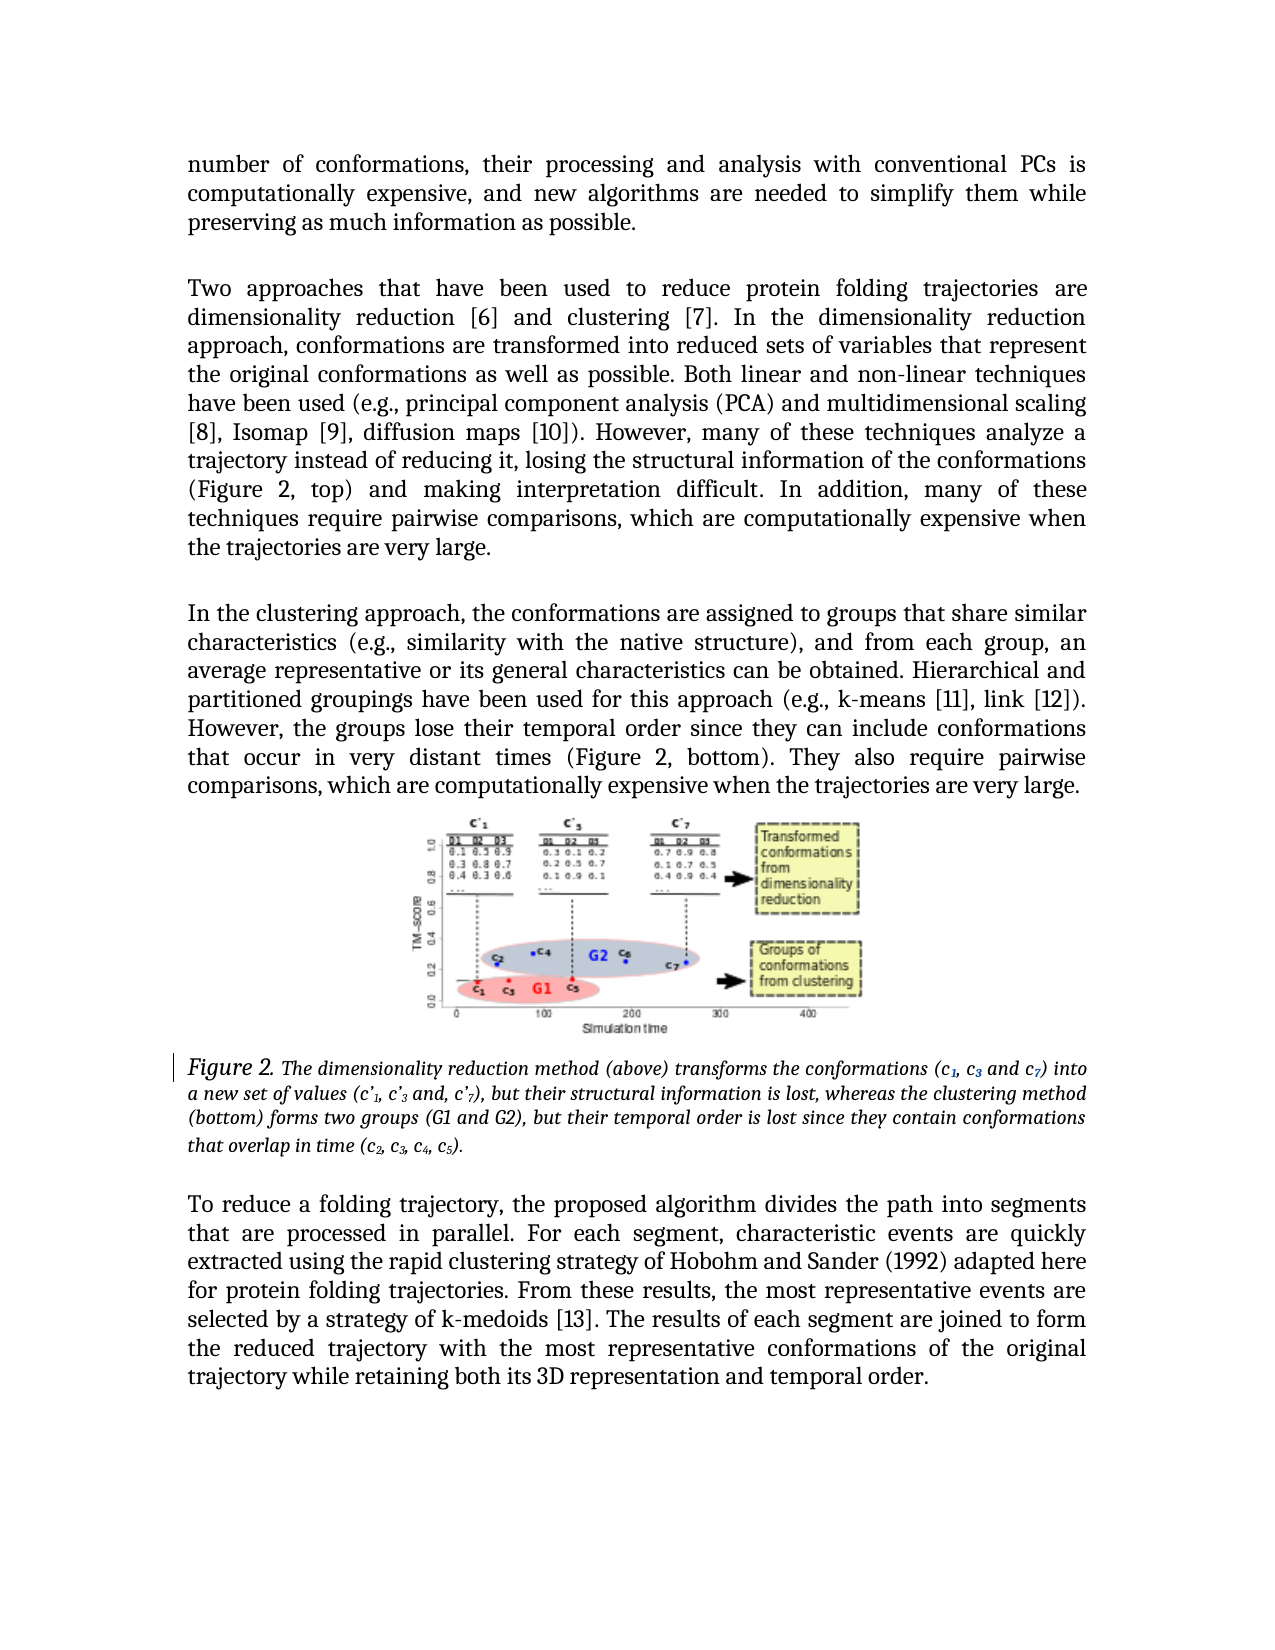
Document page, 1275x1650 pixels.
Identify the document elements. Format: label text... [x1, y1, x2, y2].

text To reduce a folding trajectory, the proposed algorithm divides the path into segments that are processed in parallel. For each segment, characteristic events are quickly extracted using the rapid clustering strategy of Hobohm and Sander (1992) adapted here for protein folding trajectories. From these results, the most representative events are selected by a strategy of k-medoids [13]. The results of each segment are joined to form the reduced trajectory with the most representative conformations of the original trajectory while retaining both its 3D representation and temporal order. [187, 1190, 1087, 1391]
text number of conformations, their processing and analysis with conventional PCs is computationally expensive, and new algorithms are needed to simplify them while preserving as much information as possible. [187, 150, 1087, 236]
picture [412, 818, 863, 1035]
text In the clustering approach, the conformations are assigned to groups that share similar characteristics (e.g., similarity with the native structure), and from each group, an average representative or its general characteristics can be obtained. Hierarchical and partitioned groupings have been used for this approach (e.g., k-means [11], link [12]). However, the groups lose their temporal order since they can include conformations that occur in very distant times (Figure 2, bottom). They also require pairwise comparisons, which are computationally expensive when the trajectories are very large. [187, 599, 1087, 800]
text Figure 2. The dimensionality reduction method (above) transforms the conformations (c1, c3 and c7) into a new set of values (c’1, c’3 and, c’7), but their structural information is lost, whereas the clustering method (bottom) forms two groups (G1 and G2), but their temporal order is lost since they contain conformations that overlap in time (c2, c3, c4, c5). [187, 819, 1087, 1158]
text Two approaches that have been used to reduce protein folding trajectories are dimensionality reduction [6] and clustering [7]. In the dimensionality reduction approach, conformations are transformed into reduced sets of variables that represent the original conformations as well as possible. Both linear and non-linear techniques have been used (e.g., principal component analysis (PCA) and multidimensional scaling [8], Isomap [9], diffusion maps [10]). However, many of these techniques analyze a trajectory instead of reducing it, losing the structural information of the conformations (Figure 2, top) and making interpretation difficult. In addition, many of these techniques require pairwise comparisons, which are computationally expensive when the trajectories are very large. [187, 274, 1087, 561]
